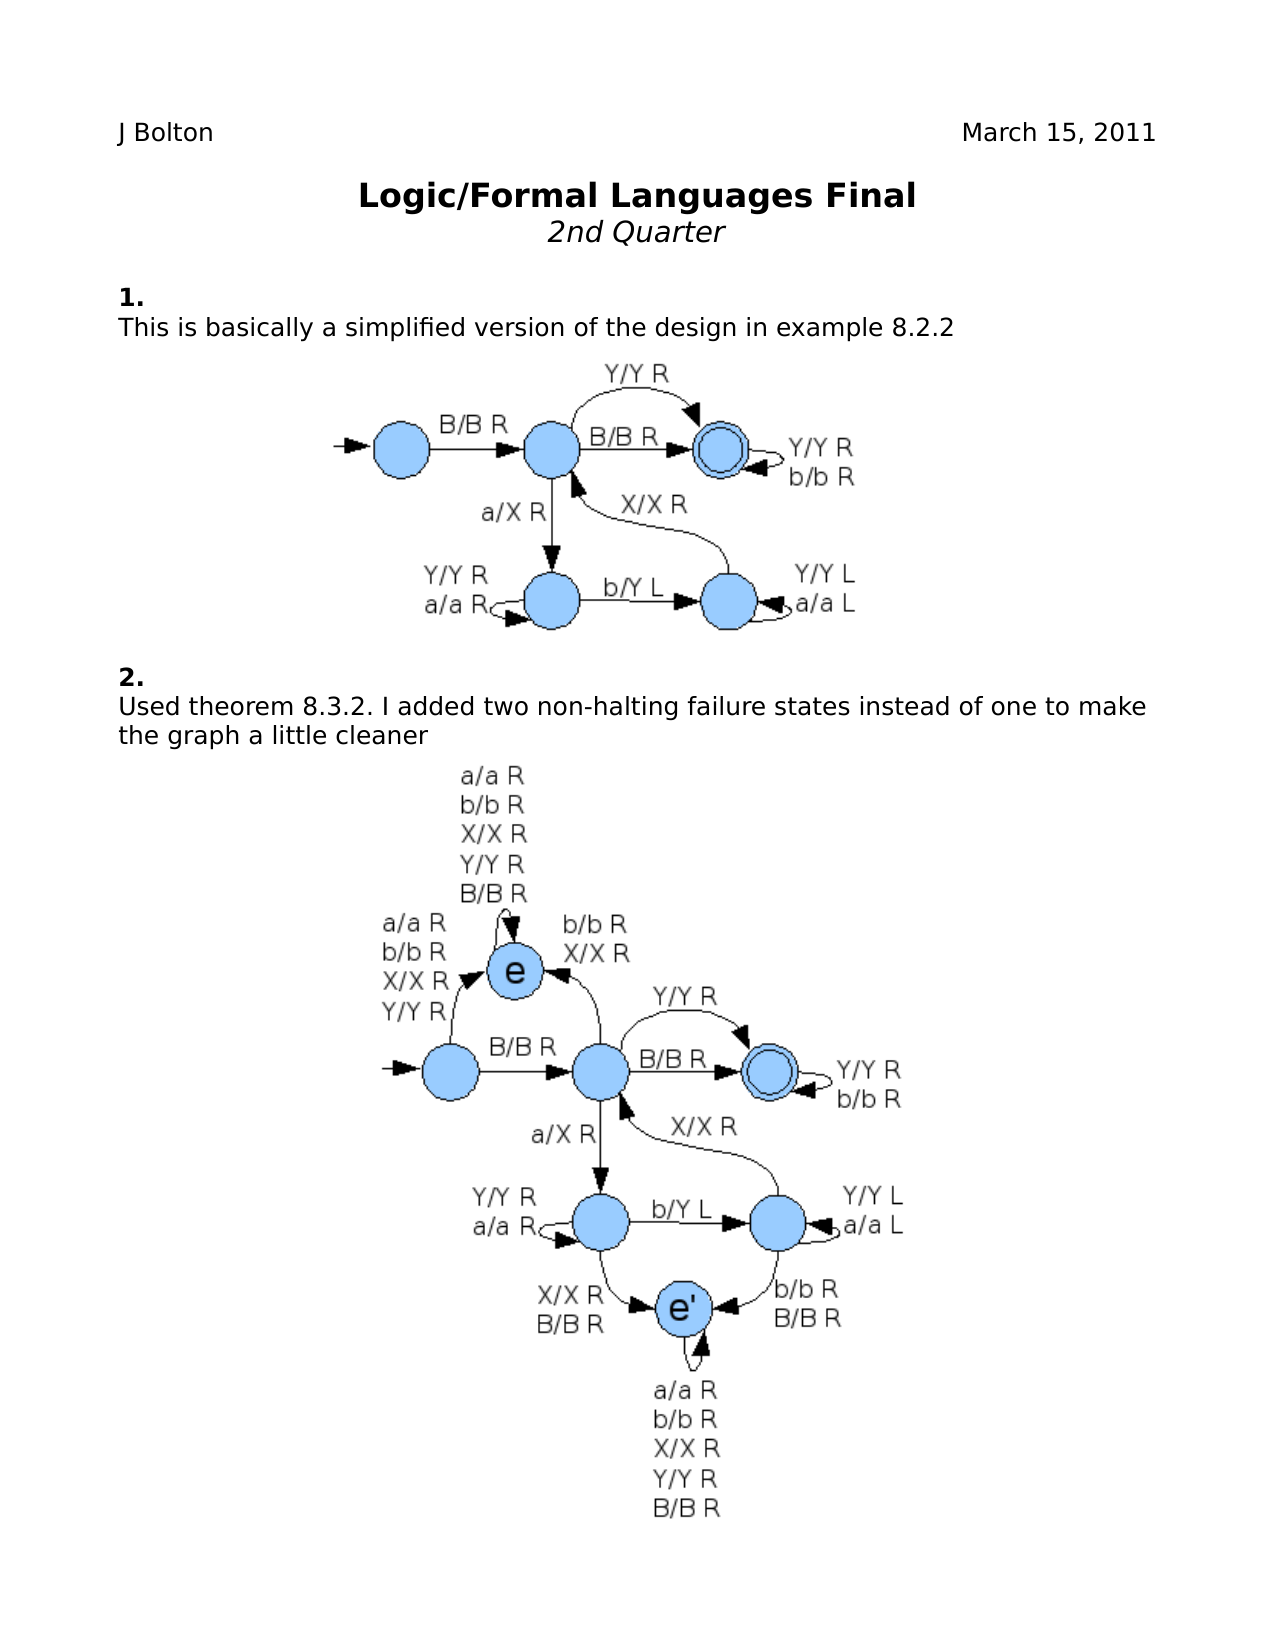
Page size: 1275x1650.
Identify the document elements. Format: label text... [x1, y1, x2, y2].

picture [320, 352, 875, 638]
text 2. [118, 663, 1157, 692]
text 2nd Quarter [118, 216, 1157, 249]
text Used theorem 8.3.2. I added two non-halting failure states instead of one to make the graph a little cleaner [118, 692, 1157, 750]
text This is basically a simplified version of the design in example 8.2.2 [118, 313, 1157, 342]
text 1. [118, 283, 1157, 313]
picture [367, 754, 923, 1534]
text Logic/Formal Languages Final [118, 177, 1157, 216]
